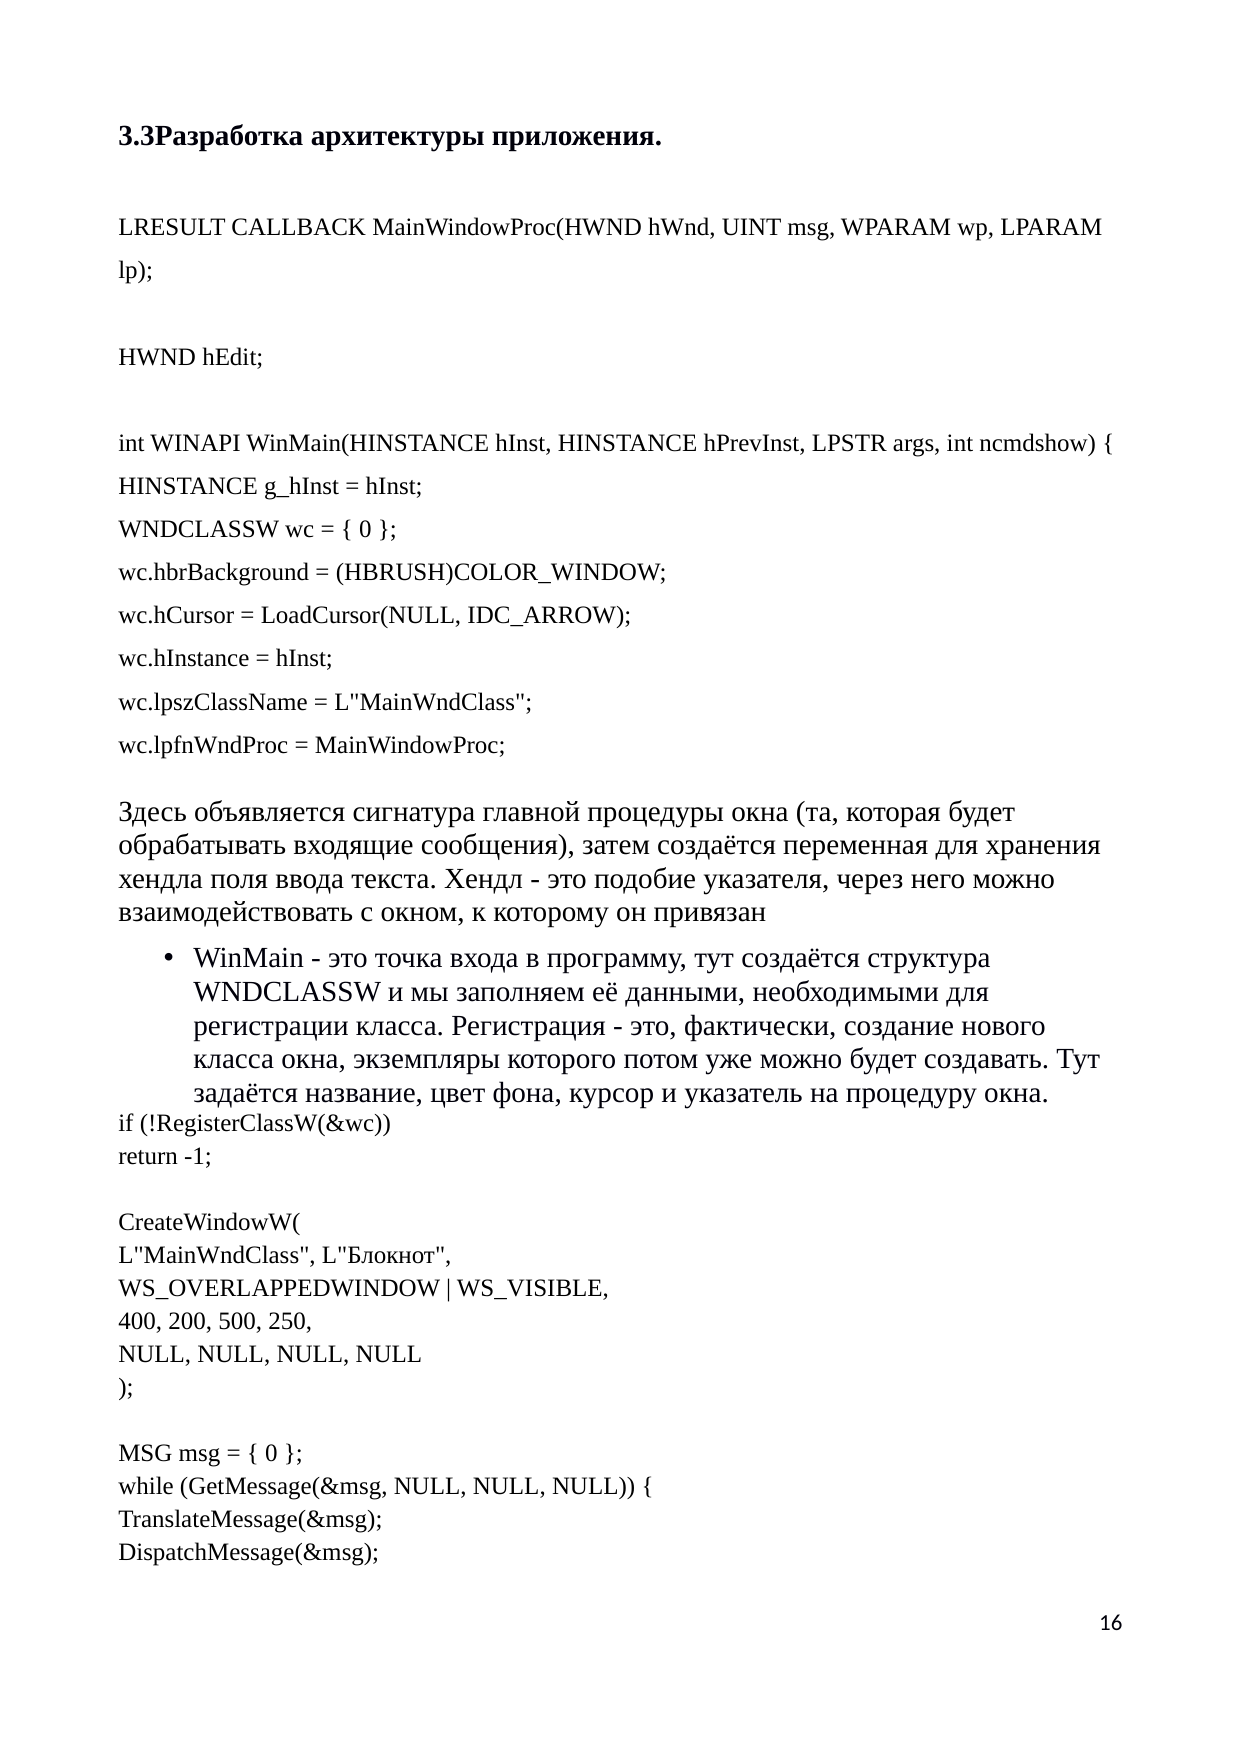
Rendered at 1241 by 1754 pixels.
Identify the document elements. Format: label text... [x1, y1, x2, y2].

subtitle 3.3Разработка архитектуры приложения. [118, 118, 1122, 152]
text if (!RegisterClassW(&wc)) return -1; CreateWindowW( L"MainWndClass", L"Блокнот", WS_OVERLAPPEDWINDOW | WS_VISIBLE, 400, 200, 500, 250, NULL, NULL, NULL, NULL ); MSG msg = { 0 }; while (GetMessage(&msg, NULL, NULL, NULL)) { TranslateMessage(&msg); DispatchMessage(&msg); [118, 1108, 1122, 1566]
text Здесь объявляется сигнатура главной процедуры окна (та, которая будет обрабатывать входящие сообщения), затем создаётся переменная для хранения хендла поля ввода текста. Хендл - это подобие указателя, через него можно взаимодействовать с окном, к которому он привязан [118, 794, 1122, 928]
list WinMain - это точка входа в программу, тут создаётся структура WNDCLASSW и мы заполняем её данными, необходимыми для регистрации класса. Регистрация - это, фактически, создание нового класса окна, экземпляры которого потом уже можно будет создавать. Тут задаётся название, цвет фона, курсор и указатель на процедуру окна. [164, 940, 1122, 1108]
text LRESULT CALLBACK MainWindowProc(HWND hWnd, UINT msg, WPARAM wp, LPARAM lp); HWND hEdit; int WINAPI WinMain(HINSTANCE hInst, HINSTANCE hPrevInst, LPSTR args, int ncmdshow) { HINSTANCE g_hInst = hInst; WNDCLASSW wc = { 0 }; wc.hbrBackground = (HBRUSH)COLOR_WINDOW; wc.hCursor = LoadCursor(NULL, IDC_ARROW); wc.hInstance = hInst; wc.lpszClassName = L"MainWndClass"; wc.lpfnWndProc = MainWindowProc; [118, 169, 1122, 758]
